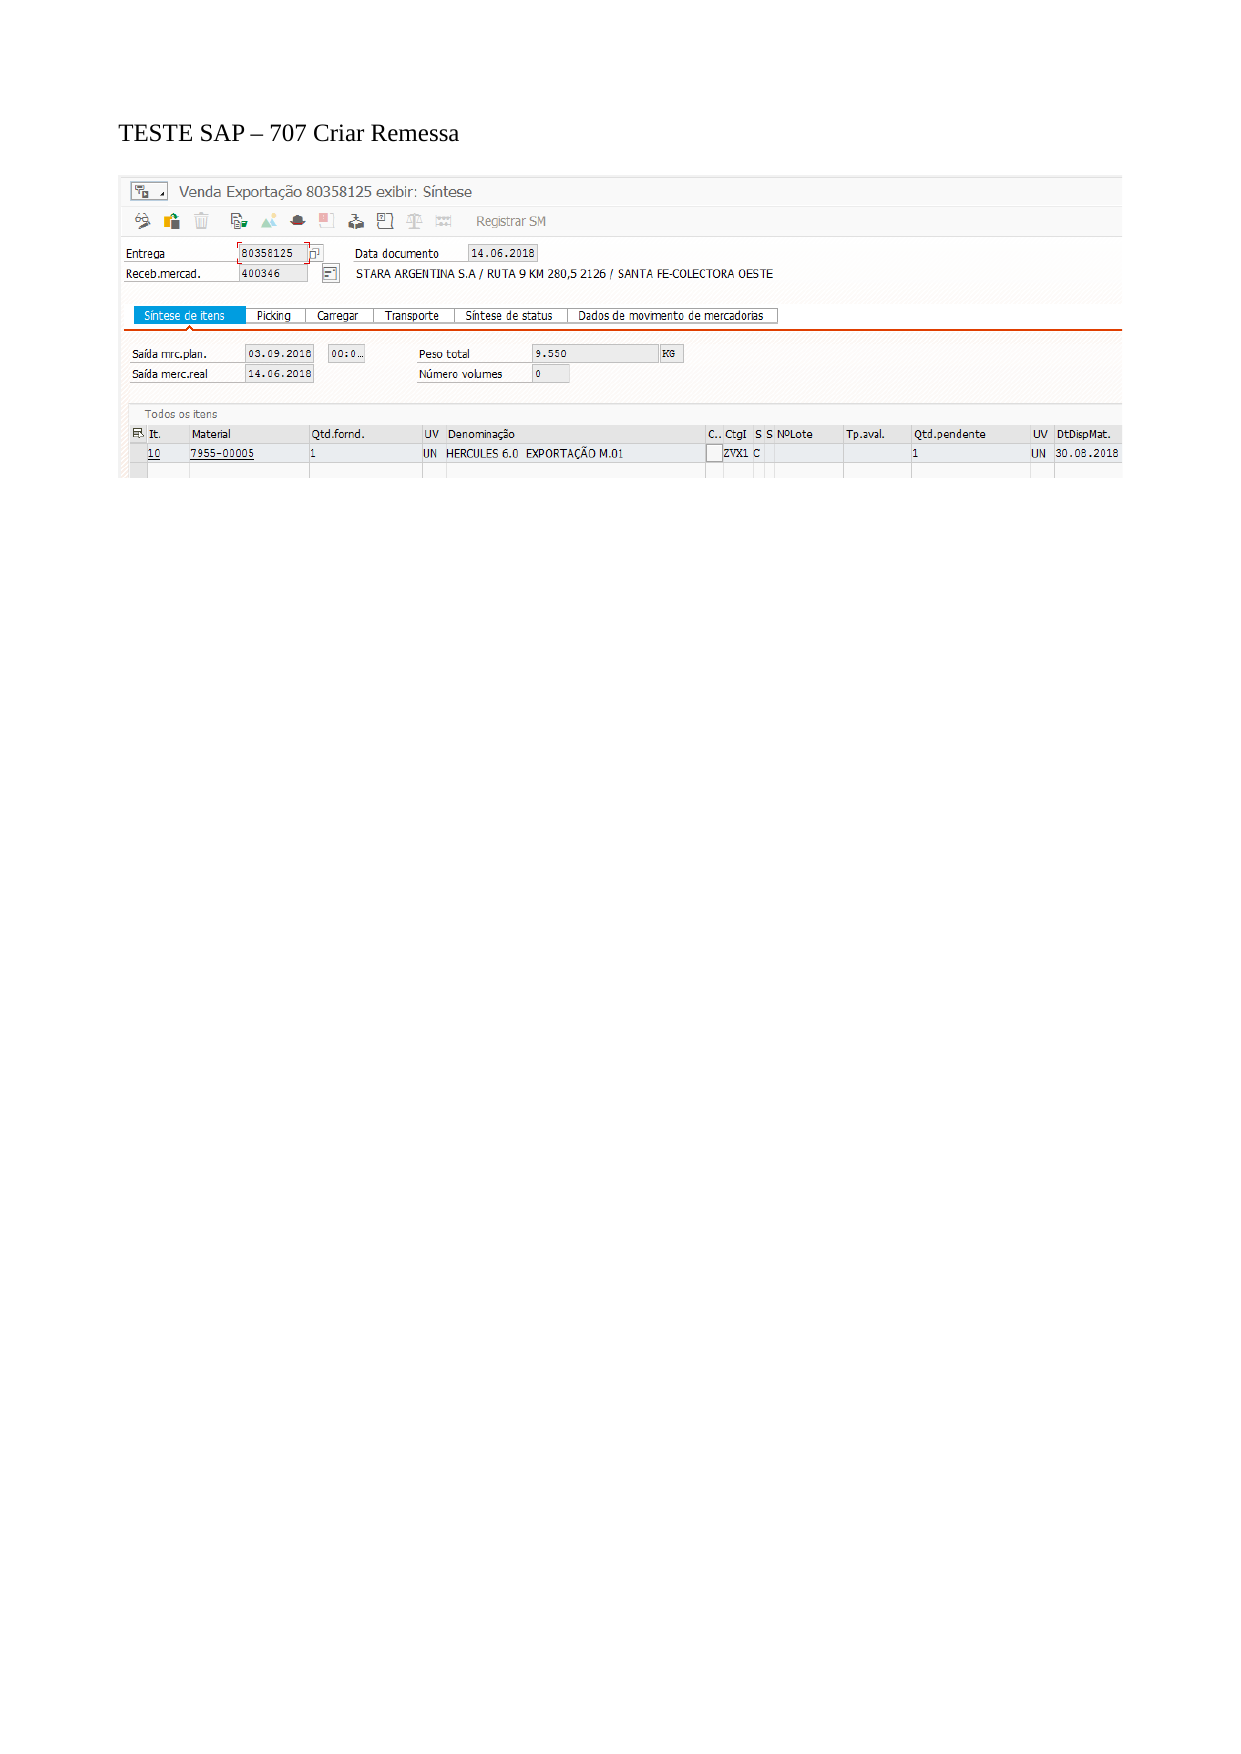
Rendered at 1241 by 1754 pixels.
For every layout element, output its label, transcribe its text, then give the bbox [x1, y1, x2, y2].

picture [118, 175, 1123, 478]
text TESTE SAP – 707 Criar Remessa [118, 118, 1122, 147]
